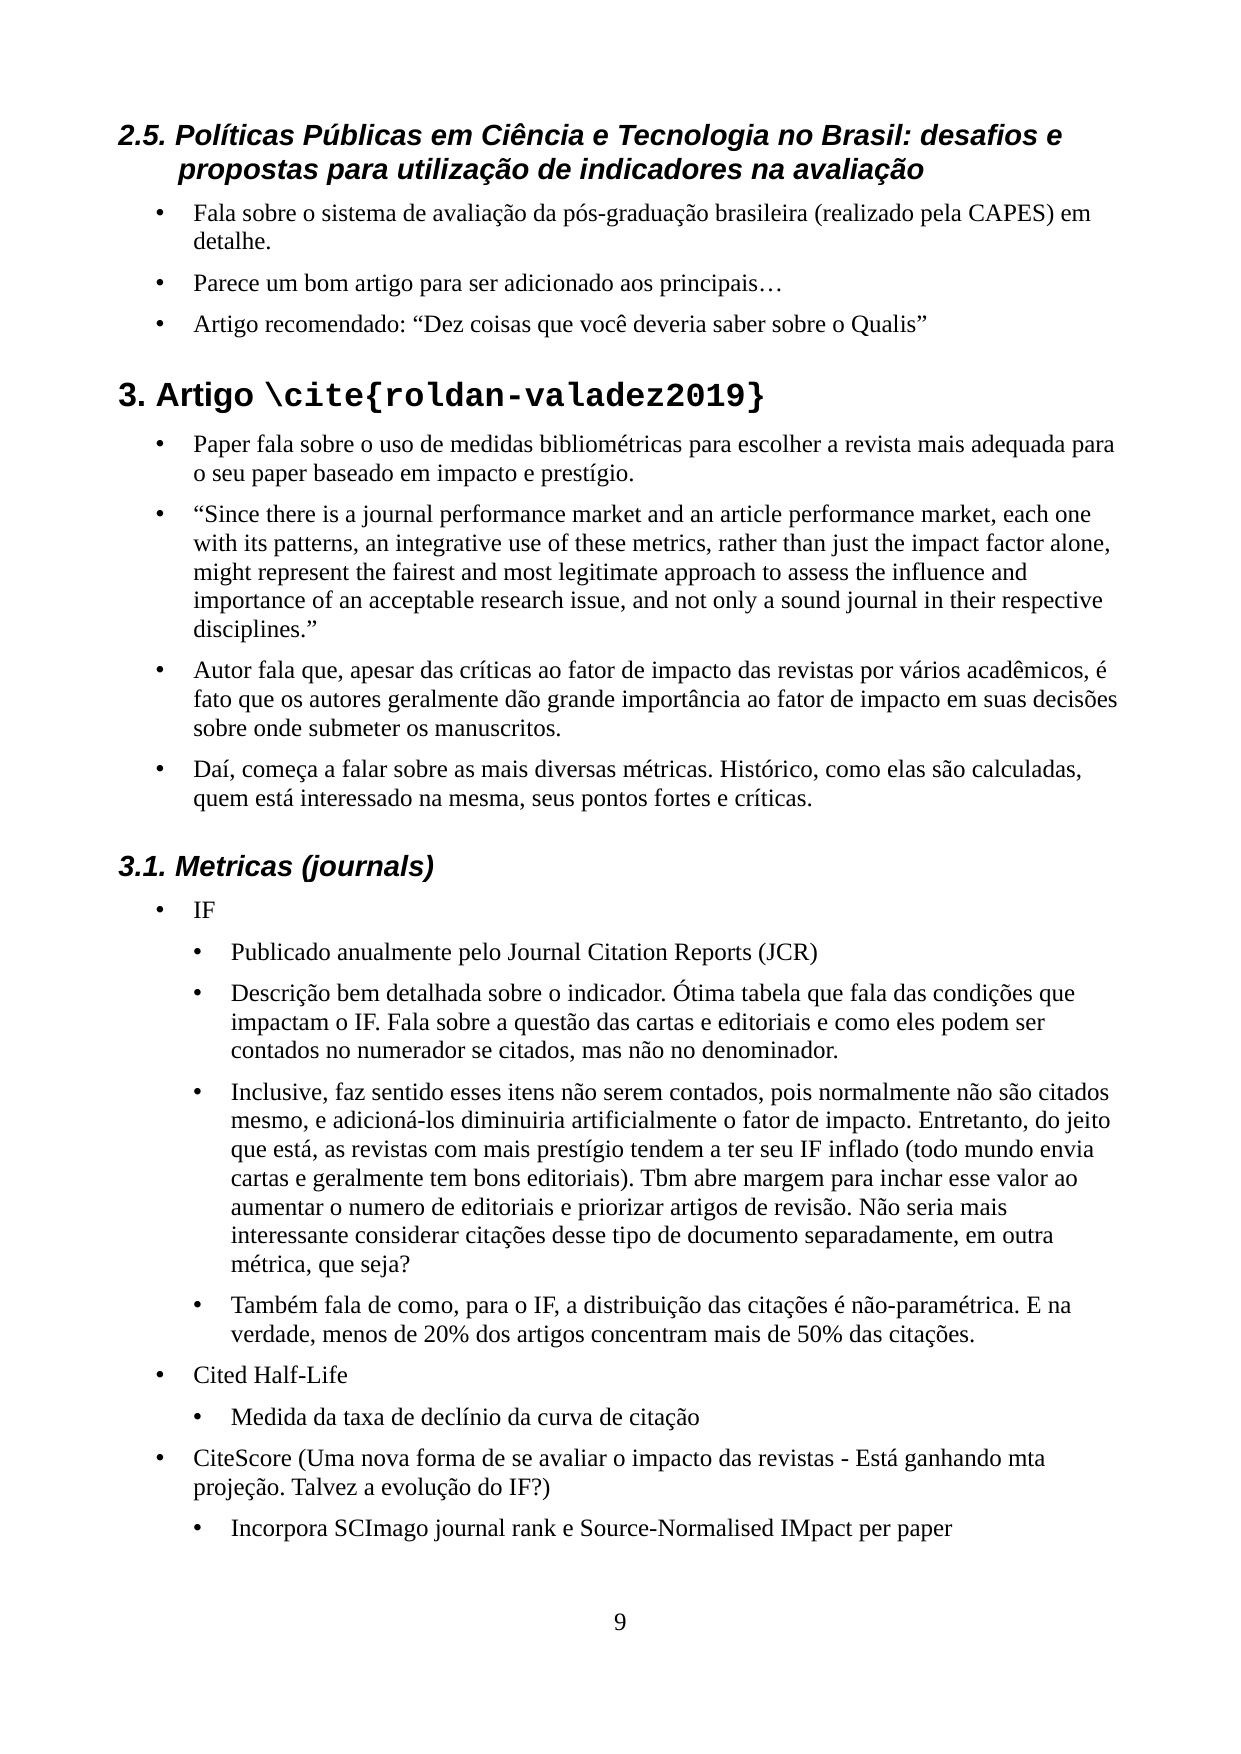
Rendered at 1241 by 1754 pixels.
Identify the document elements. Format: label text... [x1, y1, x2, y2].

list Incorpora SCImago journal rank e Source-Normalised IMpact per paper [193, 1513, 1122, 1542]
subtitle Metricas (journals) [118, 849, 1122, 883]
list Inclusive, faz sentido esses itens não serem contados, pois normalmente não são citados mesmo, e adicioná-los diminuiria artificialmente o fator de impacto. Entretanto, do jeito que está, as revistas com mais prestígio tendem a ter seu IF inflado (todo mundo envia cartas e geralmente tem bons editoriais). Tbm abre margem para inchar esse valor ao aumentar o numero de editoriais e priorizar artigos de revisão. Não seria mais interessante considerar citações desse tipo de documento separadamente, em outra métrica, que seja? [193, 1077, 1122, 1278]
list Medida da taxa de declínio da curva de citação [193, 1402, 1122, 1430]
list Publicado anualmente pelo Journal Citation Reports (JCR) [193, 937, 1122, 965]
list Artigo recomendado: “Dez coisas que você deveria saber sobre o Qualis” [156, 309, 1122, 338]
list Descrição bem detalhada sobre o indicador. Ótima tabela que fala das condições que impactam o IF. Fala sobre a questão das cartas e editoriais e como eles podem ser contados no numerador se citados, mas não no denominador. [193, 978, 1122, 1064]
list Paper fala sobre o uso de medidas bibliométricas para escolher a revista mais adequada para o seu paper baseado em impacto e prestígio. [156, 429, 1122, 487]
list Parece um bom artigo para ser adicionado aos principais… [156, 268, 1122, 296]
list Autor fala que, apesar das críticas ao fator de impacto das revistas por vários acadêmicos, é fato que os autores geralmente dão grande importância ao fator de impacto em suas decisões sobre onde submeter os manuscritos. [156, 656, 1122, 742]
list IF [156, 895, 1122, 924]
list Cited Half-Life [156, 1360, 1122, 1389]
subtitle Artigo \cite{roldan-valadez2019} [118, 375, 1122, 417]
list CiteScore (Uma nova forma de se avaliar o impacto das revistas - Está ganhando mta projeção. Talvez a evolução do IF?) [156, 1443, 1122, 1500]
list Também fala de como, para o IF, a distribuição das citações é não-paramétrica. E na verdade, menos de 20% dos artigos concentram mais de 50% das citações. [193, 1290, 1122, 1348]
subtitle Políticas Públicas em Ciência e Tecnologia no Brasil: desafios e propostas para utilização de indicadores na avaliação [118, 118, 1122, 185]
list Fala sobre o sistema de avaliação da pós-graduação brasileira (realizado pela CAPES) em detalhe. [156, 198, 1122, 255]
list Daí, começa a falar sobre as mais diversas métricas. Histórico, como elas são calculadas, quem está interessado na mesma, seus pontos fortes e críticas. [156, 754, 1122, 812]
list “Since there is a journal performance market and an article performance market, each one with its patterns, an integrative use of these metrics, rather than just the impact factor alone, might represent the fairest and most legitimate approach to assess the influence and importance of an acceptable research issue, and not only a sound journal in their respective disciplines.” [156, 499, 1122, 643]
